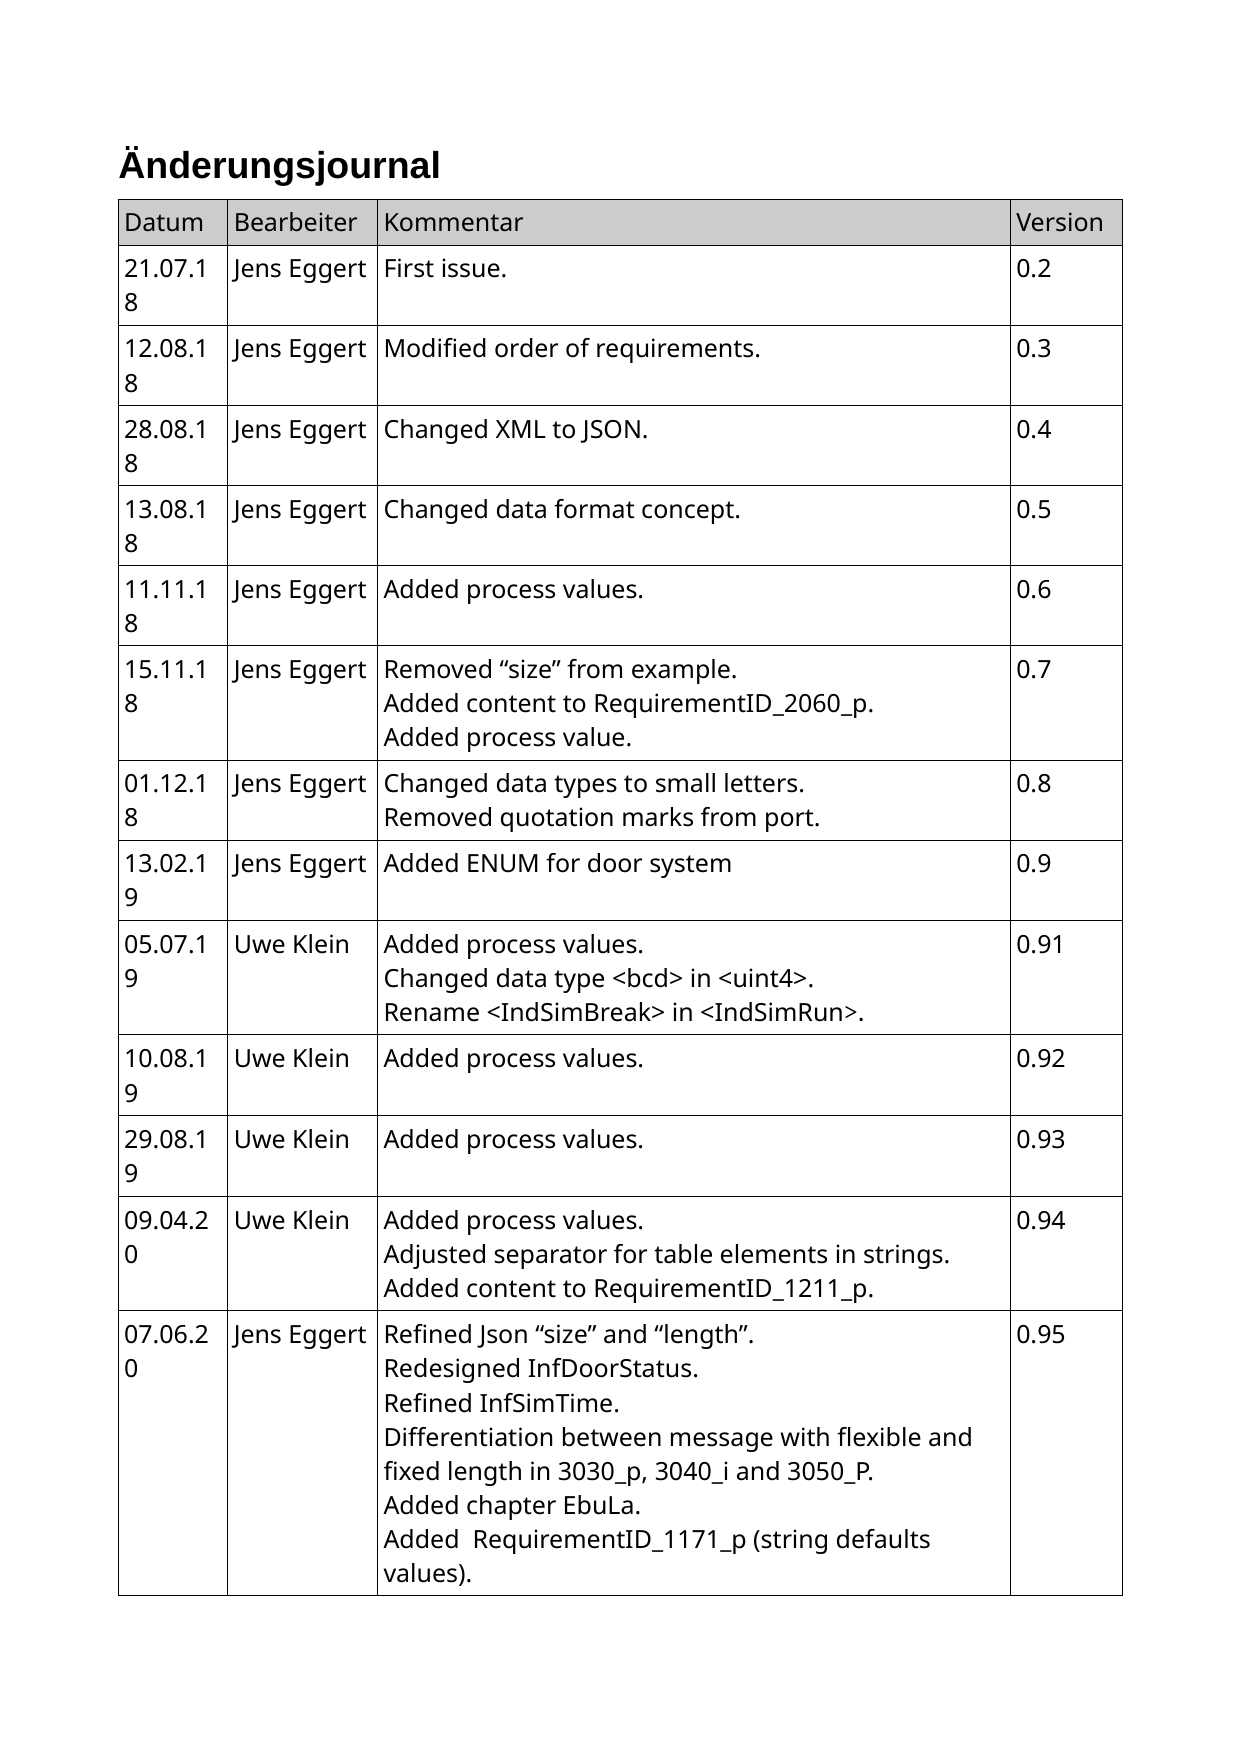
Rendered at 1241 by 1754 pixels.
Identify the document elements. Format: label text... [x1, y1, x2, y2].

table_cell Changed data types to small letters. Removed quotation marks from port. [378, 761, 1010, 839]
table_cell Jens Eggert [228, 1311, 377, 1595]
table_header Version [1011, 200, 1122, 245]
table_cell 0.7 [1011, 646, 1122, 759]
table_cell Jens Eggert [228, 486, 377, 565]
table_cell Jens Eggert [228, 406, 377, 485]
table_cell 0.9 [1011, 841, 1122, 920]
table_cell Uwe Klein [228, 1116, 377, 1196]
table_cell Added process values. Changed data type <bcd> in <uint4>. Rename <IndSimBreak> in <IndSimRun>. [378, 921, 1010, 1034]
table_cell Jens Eggert [228, 646, 377, 759]
table_cell 0.94 [1011, 1197, 1122, 1310]
table_cell Added ENUM for door system [378, 841, 1010, 920]
table_header Datum [119, 200, 227, 245]
table_cell 0.91 [1011, 921, 1122, 1034]
table_cell Removed “size” from example. Added content to RequirementID_2060_p. Added process value. [378, 646, 1010, 759]
table_cell 0.95 [1011, 1311, 1122, 1595]
table_cell Uwe Klein [228, 1035, 377, 1115]
table_cell 0.6 [1011, 566, 1122, 645]
table_cell Added process values. [378, 1116, 1010, 1196]
table_cell Changed XML to JSON. [378, 406, 1010, 485]
table_cell 05.07.19 [119, 921, 227, 1034]
table_cell 0.93 [1011, 1116, 1122, 1196]
table_cell Jens Eggert [228, 326, 377, 405]
table_cell Refined Json “size” and “length”. Redesigned InfDoorStatus. Refined InfSimTime. Differentiation between message with flexible and fixed length in 3030_p, 3040_i and 3050_P. Added chapter EbuLa. Added RequirementID_1171_p (string defaults values). [378, 1311, 1010, 1595]
table_header Bearbeiter [228, 200, 377, 245]
table_cell 0.2 [1011, 246, 1122, 325]
table_cell 11.11.18 [119, 566, 227, 645]
table_cell 01.12.18 [119, 761, 227, 839]
table_cell Uwe Klein [228, 1197, 377, 1310]
table_cell Changed data format concept. [378, 486, 1010, 565]
table_cell 0.4 [1011, 406, 1122, 485]
table_cell Added process values. Adjusted separator for table elements in strings. Added content to RequirementID_1211_p. [378, 1197, 1010, 1310]
table_cell First issue. [378, 246, 1010, 325]
table_cell 0.8 [1011, 761, 1122, 839]
table_header Kommentar [378, 200, 1010, 245]
table_cell Jens Eggert [228, 566, 377, 645]
table_cell 29.08.19 [119, 1116, 227, 1196]
table_cell Added process values. [378, 1035, 1010, 1115]
table_cell 12.08.18 [119, 326, 227, 405]
table_cell Uwe Klein [228, 921, 377, 1034]
table_cell 0.5 [1011, 486, 1122, 565]
table_cell 28.08.18 [119, 406, 227, 485]
table_cell 07.06.20 [119, 1311, 227, 1595]
table_cell 0.92 [1011, 1035, 1122, 1115]
table_cell 13.08.18 [119, 486, 227, 565]
table_cell Added process values. [378, 566, 1010, 645]
table_cell 21.07.18 [119, 246, 227, 325]
table_cell Jens Eggert [228, 841, 377, 920]
subtitle Änderungsjournal [118, 143, 1122, 186]
table_cell Jens Eggert [228, 246, 377, 325]
table_cell 13.02.19 [119, 841, 227, 920]
table_cell 09.04.20 [119, 1197, 227, 1310]
table_cell 10.08.19 [119, 1035, 227, 1115]
table_cell 0.3 [1011, 326, 1122, 405]
table_cell 15.11.18 [119, 646, 227, 759]
table_cell Jens Eggert [228, 761, 377, 839]
table_cell Modified order of requirements. [378, 326, 1010, 405]
